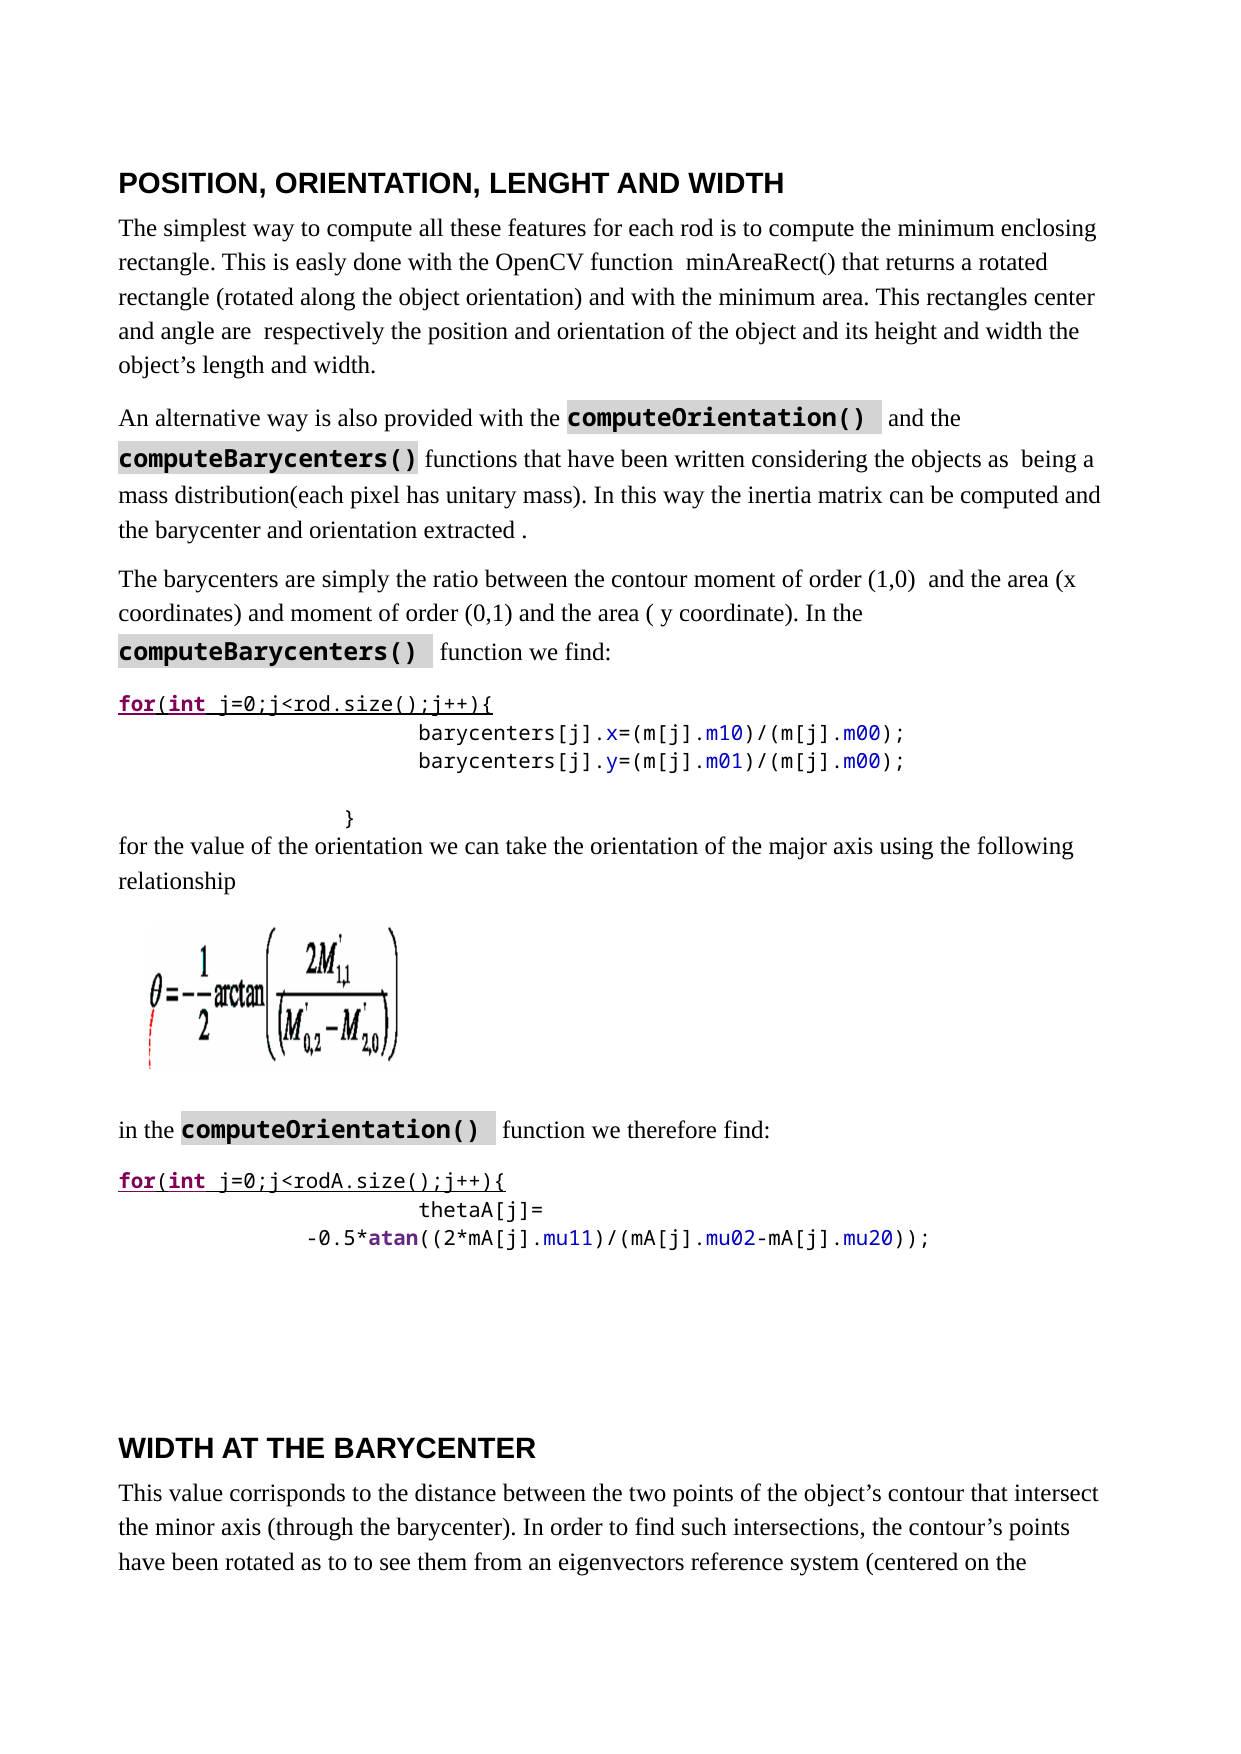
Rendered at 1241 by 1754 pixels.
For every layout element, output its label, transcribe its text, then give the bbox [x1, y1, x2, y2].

picture [148, 926, 402, 1069]
text } [118, 803, 1122, 831]
text for(int j=0;j<rod.size();j++){ [118, 689, 1122, 718]
text The barycenters are simply the ratio between the contour moment of order (1,0) and the area (x coordinates) and moment of order (0,1) and the area ( y coordinate). In the computeBarycenters() function we find: [118, 564, 1122, 668]
text barycenters[j].y=(m[j].m01)/(m[j].m00); [118, 746, 1122, 774]
text -0.5*atan((2*mA[j].mu11)/(mA[j].mu02-mA[j].mu20)); [118, 1223, 1122, 1252]
text An alternative way is also provided with the computeOrientation() and the computeBarycenters() functions that have been written considering the objects as being a mass distribution(each pixel has unitary mass). In this way the inertia matrix can be computed and the barycenter and orientation extracted . [118, 400, 1122, 543]
text barycenters[j].x=(m[j].m10)/(m[j].m00); [118, 718, 1122, 746]
subtitle WIDTH AT THE BARYCENTER [118, 1431, 1122, 1465]
text The simplest way to compute all these features for each rod is to compute the minimum enclosing rectangle. This is easly done with the OpenCV function minAreaRect() that returns a rotated rectangle (rotated along the object orientation) and with the minimum area. This rectangles center and angle are respectively the position and orientation of the object and its height and width the object’s length and width. [118, 213, 1122, 379]
subtitle POSITION, ORIENTATION, LENGHT AND WIDTH [118, 166, 1122, 200]
text for(int j=0;j<rodA.size();j++){ [118, 1167, 1122, 1195]
text for the value of the orientation we can take the orientation of the major axis using the following relationship [118, 831, 1122, 895]
text in the computeOrientation() function we therefore find: [118, 1111, 1122, 1145]
text thetaA[j]= [118, 1195, 1122, 1223]
text This value corrisponds to the distance between the two points of the object’s contour that intersect the minor axis (through the barycenter). In order to find such intersections, the contour’s points have been rotated as to to see them from an eigenvectors reference system (centered on the [118, 1478, 1122, 1575]
